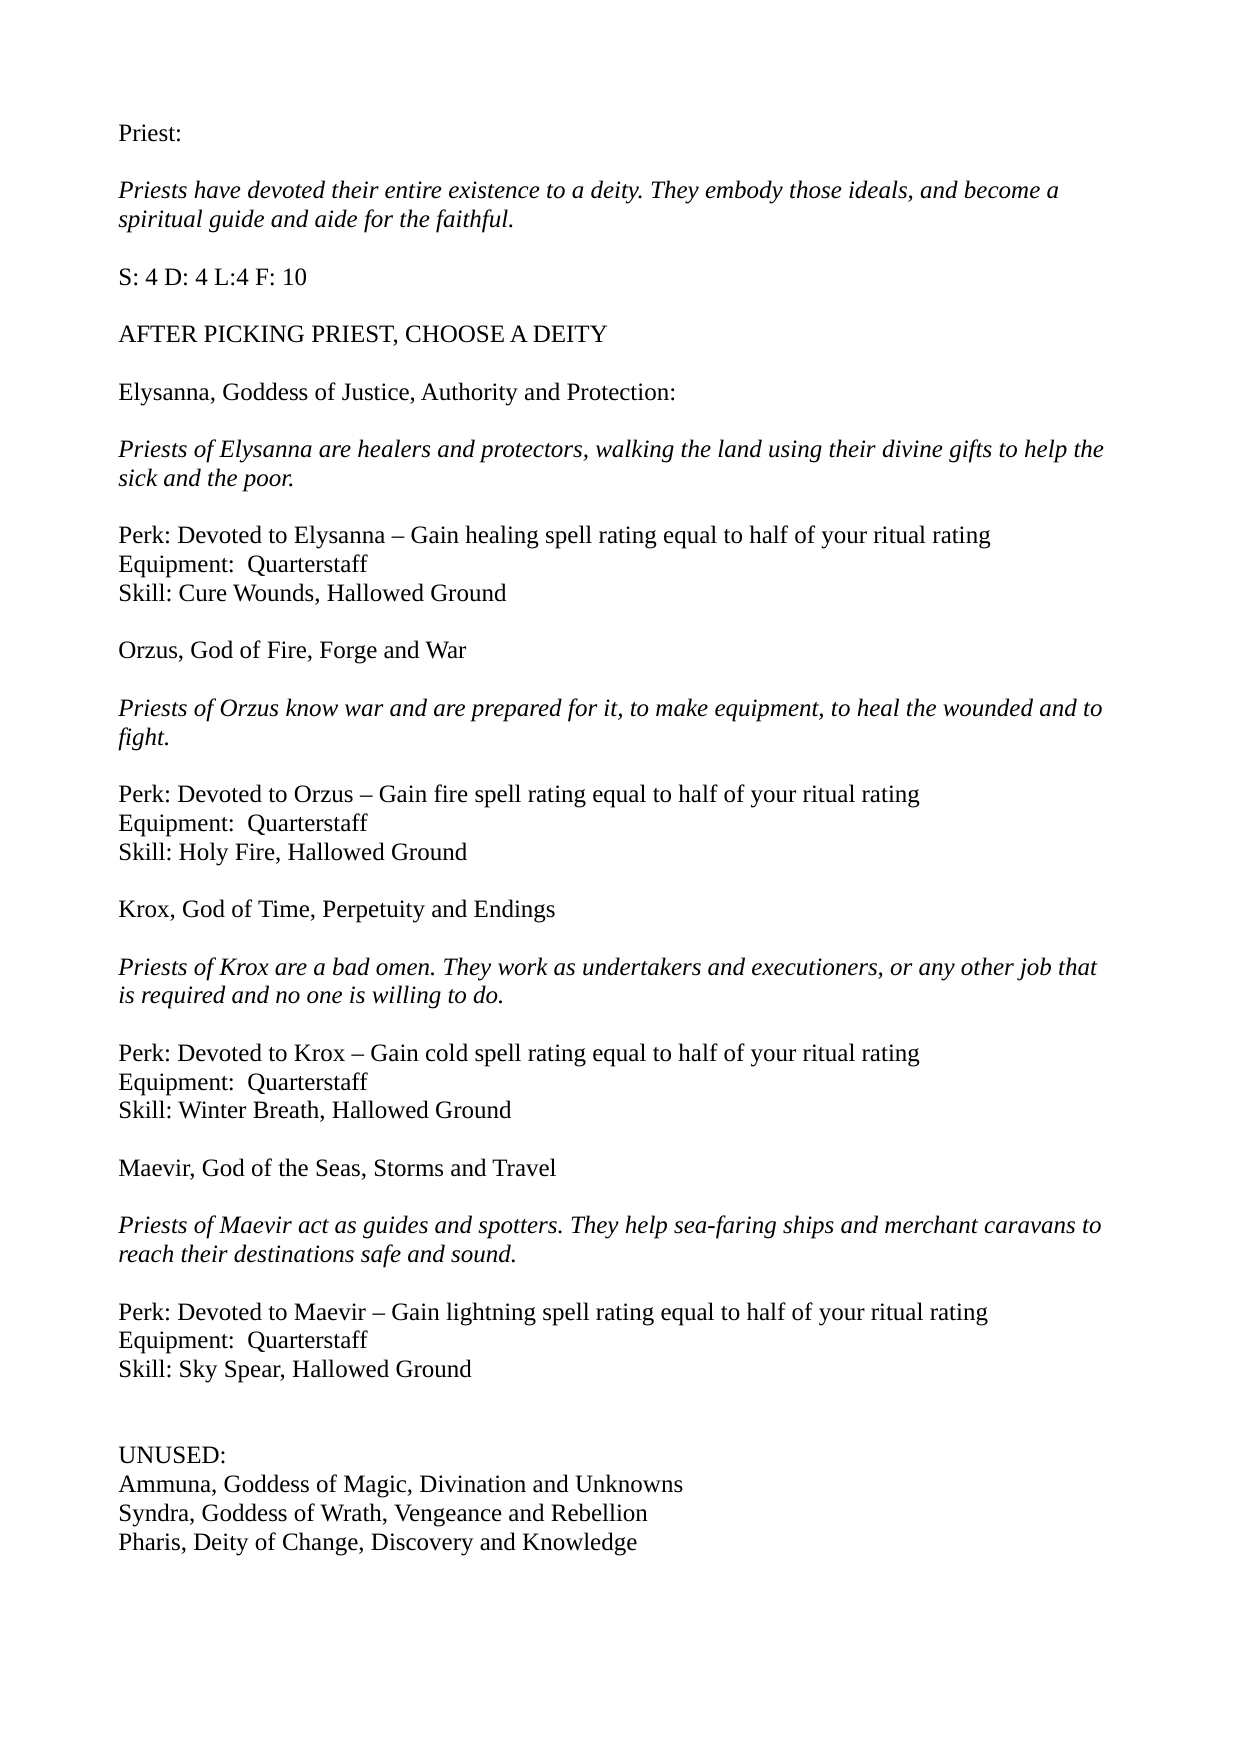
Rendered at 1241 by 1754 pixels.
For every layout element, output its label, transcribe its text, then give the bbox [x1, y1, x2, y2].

text Equipment: Quarterstaff [118, 1067, 1122, 1096]
text Perk: Devoted to Maevir – Gain lightning spell rating equal to half of your ritual rating [118, 1297, 1122, 1326]
text Equipment: Quarterstaff [118, 549, 1122, 578]
text S: 4 D: 4 L:4 F: 10 [118, 262, 1122, 291]
text Priest: [118, 118, 1122, 176]
text Perk: Devoted to Elysanna – Gain healing spell rating equal to half of your ritual rating [118, 521, 1122, 549]
text Perk: Devoted to Krox – Gain cold spell rating equal to half of your ritual rating [118, 1038, 1122, 1067]
text Skill: Holy Fire, Hallowed Ground [118, 837, 1122, 866]
text Ammuna, Goddess of Magic, Divination and Unknowns Syndra, Goddess of Wrath, Vengeance and Rebellion Pharis, Deity of Change, Discovery and Knowledge [118, 1469, 1122, 1584]
text Equipment: Quarterstaff [118, 1326, 1122, 1354]
text Perk: Devoted to Orzus – Gain fire spell rating equal to half of your ritual rating [118, 779, 1122, 808]
text Krox, God of Time, Perpetuity and Endings [118, 894, 1122, 923]
text Maevir, God of the Seas, Storms and Travel [118, 1153, 1122, 1182]
text Equipment: Quarterstaff [118, 808, 1122, 837]
text Priests of Krox are a bad omen. They work as undertakers and executioners, or any other job that is required and no one is willing to do. [118, 952, 1122, 1009]
text Skill: Winter Breath, Hallowed Ground [118, 1096, 1122, 1124]
text Priests have devoted their entire existence to a deity. They embody those ideals, and become a spiritual guide and aide for the faithful. [118, 176, 1122, 233]
text Priests of Maevir act as guides and spotters. They help sea-faring ships and merchant caravans to reach their destinations safe and sound. [118, 1211, 1122, 1268]
text Skill: Sky Spear, Hallowed Ground [118, 1354, 1122, 1383]
text Priests of Elysanna are healers and protectors, walking the land using their divine gifts to help the sick and the poor. [118, 434, 1122, 492]
text AFTER PICKING PRIEST, CHOOSE A DEITY [118, 291, 1122, 377]
text Orzus, God of Fire, Forge and War [118, 636, 1122, 693]
text Priests of Orzus know war and are prepared for it, to make equipment, to heal the wounded and to fight. [118, 693, 1122, 751]
text UNUSED: [118, 1441, 1122, 1469]
text Elysanna, Goddess of Justice, Authority and Protection: [118, 377, 1122, 406]
text Skill: Cure Wounds, Hallowed Ground [118, 578, 1122, 607]
